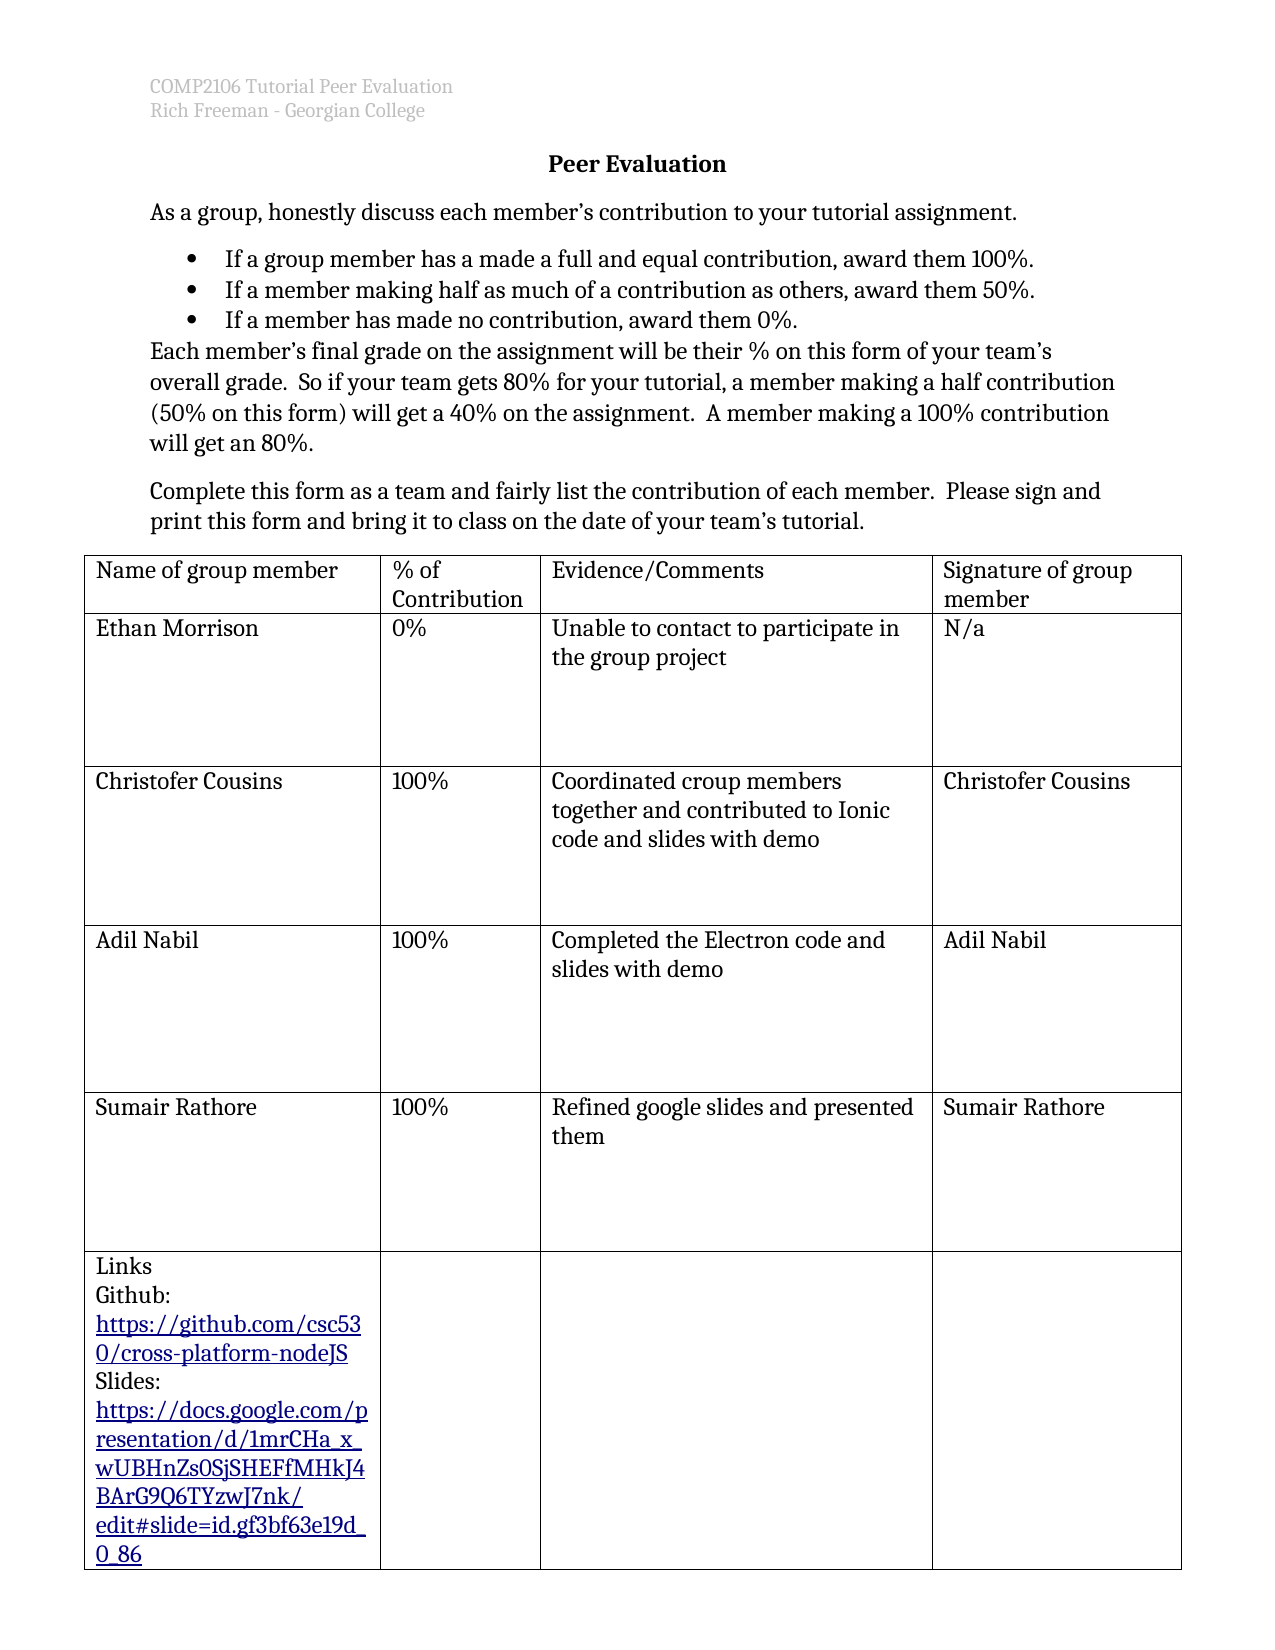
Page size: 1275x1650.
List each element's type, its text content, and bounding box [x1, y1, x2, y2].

table_cell Adil Nabil [933, 926, 1181, 1092]
table_header Signature of group member [933, 556, 1181, 613]
table_cell Ethan Morrison [85, 614, 380, 766]
table_header Name of group member [85, 556, 380, 613]
list If a group member has a made a full and equal contribution, award them 100%. [187, 245, 1125, 273]
table_cell Refined google slides and presented them [541, 1093, 932, 1251]
table_cell Sumair Rathore [933, 1093, 1181, 1251]
table_header % of Contribution [381, 556, 540, 613]
table_cell Adil Nabil [85, 926, 380, 1092]
text As a group, honestly discuss each member’s contribution to your tutorial assignment. [150, 197, 1125, 226]
table_cell [933, 1252, 1181, 1568]
table_cell Christofer Cousins [933, 767, 1181, 925]
table_cell Christofer Cousins [85, 767, 380, 925]
table_header Evidence/Comments [541, 556, 932, 613]
table_cell Unable to contact to participate in the group project [541, 614, 932, 766]
table_cell Links Github: https://github.com/csc530/cross-platform-nodeJS Slides: https://docs.google.com/presentation/d/1mrCHa_x_wUBHnZs0SjSHEFfMHkJ4BArG9Q6TYzwJ7nk/edit#slide=id.gf3bf63e19d_0_86 [85, 1252, 380, 1568]
text Peer Evaluation [150, 150, 1125, 179]
table_cell [381, 1252, 540, 1568]
text Each member’s final grade on the assignment will be their % on this form of your team’s overall grade. So if your team gets 80% for your tutorial, a member making a half contribution (50% on this form) will get a 40% on the assignment. A member making a 100% contribution will get an 80%. [150, 337, 1125, 458]
table_cell N/a [933, 614, 1181, 766]
table_cell Sumair Rathore [85, 1093, 380, 1251]
table_cell [541, 1252, 932, 1568]
table_cell Coordinated croup members together and contributed to Ionic code and slides with demo [541, 767, 932, 925]
list If a member making half as much of a contribution as others, award them 50%. [187, 276, 1125, 304]
table_cell Completed the Electron code and slides with demo [541, 926, 932, 1092]
list If a member has made no contribution, award them 0%. [187, 306, 1125, 335]
text Complete this form as a team and fairly list the contribution of each member. Please sign and print this form and bring it to class on the date of your team’s tutorial. [150, 477, 1125, 536]
table_cell 100% [381, 1093, 540, 1251]
table_cell 100% [381, 767, 540, 925]
table_cell 0% [381, 614, 540, 766]
table_cell 100% [381, 926, 540, 1092]
